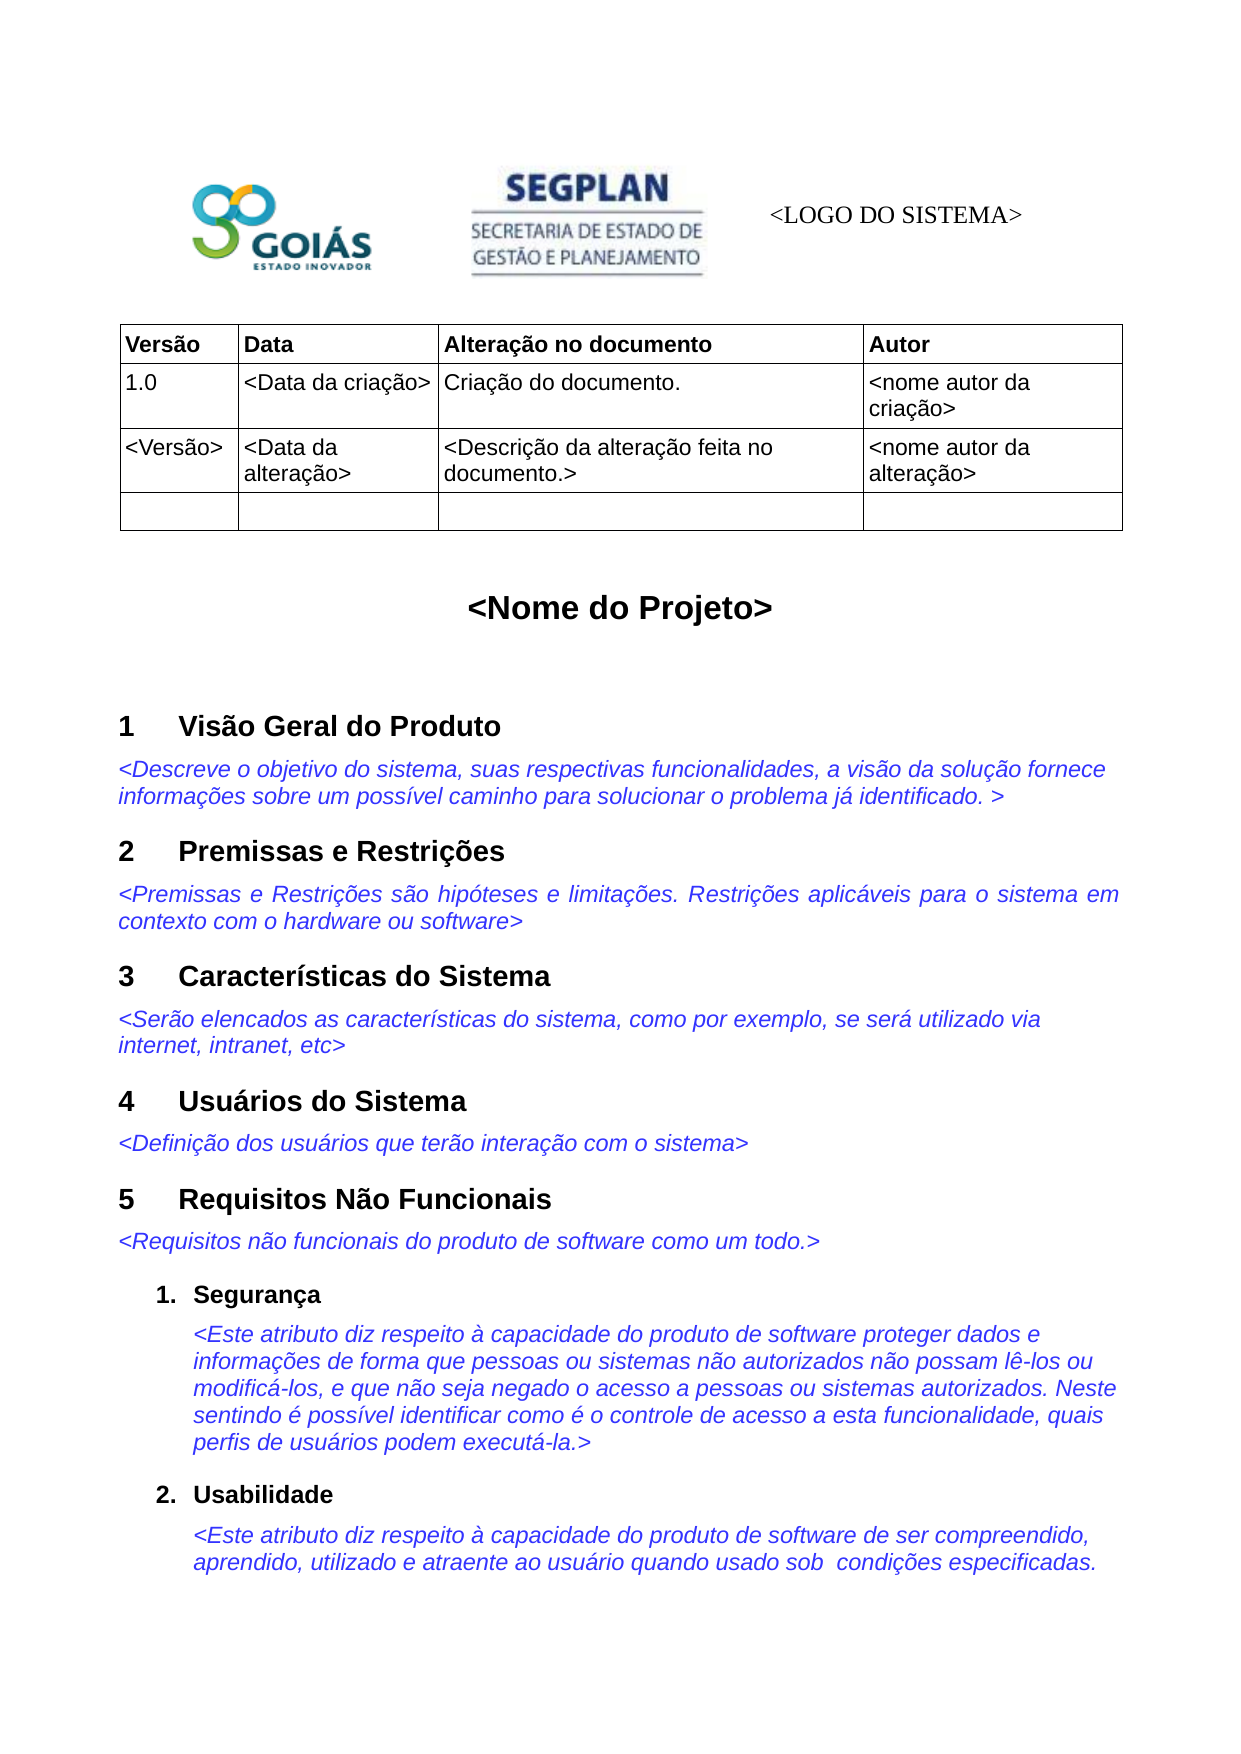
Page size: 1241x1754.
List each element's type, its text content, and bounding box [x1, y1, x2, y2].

table_cell <nome autor da alteração> [864, 429, 1122, 492]
table_cell <nome autor da criação> [864, 364, 1122, 427]
picture [166, 149, 400, 306]
table_header Alteração no documento [439, 325, 863, 363]
subtitle Segurança [156, 1279, 1122, 1308]
table_cell <Data da criação> [239, 364, 438, 427]
subtitle Usuários do Sistema [118, 1084, 1122, 1117]
table_header Autor [864, 325, 1122, 363]
list <Este atributo diz respeito à capacidade do produto de software de ser compreendido, aprendido, utilizado e atraente ao usuário quando usado sob condições especificadas. [156, 1521, 1122, 1575]
subtitle Usabilidade [156, 1480, 1122, 1509]
table_cell [121, 493, 238, 530]
table_cell <Versão> [121, 429, 238, 492]
text <Nome do Projeto> [118, 588, 1122, 627]
table_cell Criação do documento. [439, 364, 863, 427]
text <LOGO DO SISTEMA> [708, 201, 1122, 229]
table_cell <Descrição da alteração feita no documento.> [439, 429, 863, 492]
text <Requisitos não funcionais do produto de software como um todo.> [118, 1228, 1122, 1254]
subtitle Características do Sistema [118, 959, 1122, 992]
picture [471, 138, 708, 279]
text <Definição dos usuários que terão interação com o sistema> [118, 1130, 1122, 1157]
text <Descreve o objetivo do sistema, suas respectivas funcionalidades, a visão da solução fornece informações sobre um possível caminho para solucionar o problema já identificado. > [118, 755, 1122, 809]
text [118, 201, 166, 229]
subtitle Premissas e Restrições [118, 834, 1122, 868]
list <Este atributo diz respeito à capacidade do produto de software proteger dados e informações de forma que pessoas ou sistemas não autorizados não possam lê-los ou modificá-los, e que não seja negado o acesso a pessoas ou sistemas autorizados. Neste sentindo é possível identificar como é o controle de acesso a esta funcionalidade, quais perfis de usuários podem executá-la.> [156, 1321, 1122, 1455]
text [400, 201, 471, 229]
table_header Versão [121, 325, 238, 363]
table_cell [239, 493, 438, 530]
subtitle Requisitos Não Funcionais [118, 1182, 1122, 1215]
subtitle Visão Geral do Produto [118, 709, 1122, 743]
text <Serão elencados as características do sistema, como por exemplo, se será utilizado via internet, intranet, etc> [118, 1005, 1122, 1059]
table_cell 1.0 [121, 364, 238, 427]
table_cell <Data da alteração> [239, 429, 438, 492]
text <Premissas e Restrições são hipóteses e limitações. Restrições aplicáveis para o sistema em contexto com o hardware ou software> [118, 880, 1122, 934]
table_header Data [239, 325, 438, 363]
table_cell [864, 493, 1122, 530]
table_cell [439, 493, 863, 530]
